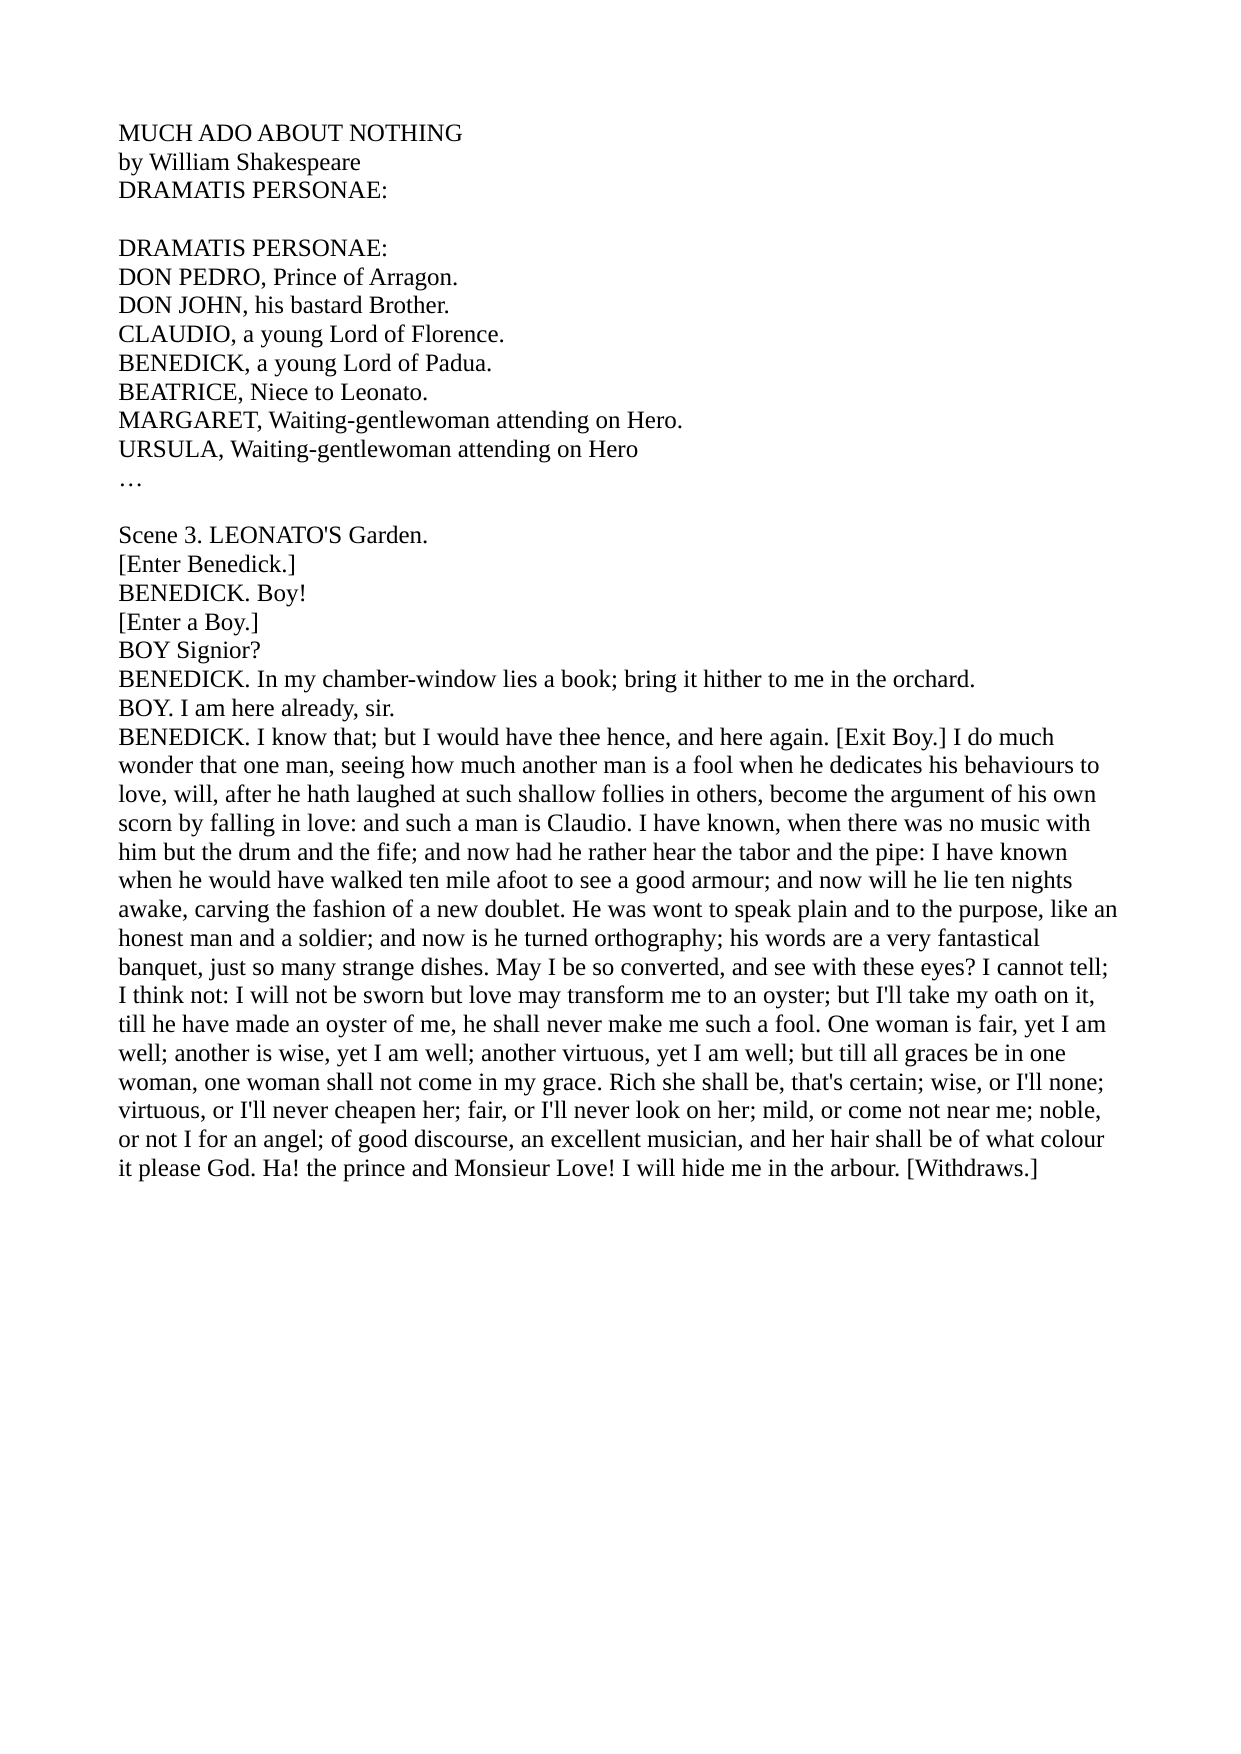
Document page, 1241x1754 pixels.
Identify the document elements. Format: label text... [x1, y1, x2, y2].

text BOY. I am here already, sir. [118, 693, 1122, 722]
text BENEDICK. I know that; but I would have thee hence, and here again. [Exit Boy.] I do much wonder that one man, seeing how much another man is a fool when he dedicates his behaviours to love, will, after he hath laughed at such shallow follies in others, become the argument of his own scorn by falling in love: and such a man is Claudio. I have known, when there was no music with him but the drum and the fife; and now had he rather hear the tabor and the pipe: I have known when he would have walked ten mile afoot to see a good armour; and now will he lie ten nights awake, carving the fashion of a new doublet. He was wont to speak plain and to the purpose, like an honest man and a soldier; and now is he turned orthography; his words are a very fantastical banquet, just so many strange dishes. May I be so converted, and see with these eyes? I cannot tell; I think not: I will not be sworn but love may transform me to an oyster; but I'll take my oath on it, till he have made an oyster of me, he shall never make me such a fool. One woman is fair, yet I am well; another is wise, yet I am well; another virtuous, yet I am well; but till all graces be in one woman, one woman shall not come in my grace. Rich she shall be, that's certain; wise, or I'll none; virtuous, or I'll never cheapen her; fair, or I'll never look on her; mild, or come not near me; noble, or not I for an angel; of good discourse, an excellent musician, and her hair shall be of what colour it please God. Ha! the prince and Monsieur Love! I will hide me in the arbour. [Withdraws.] [118, 722, 1122, 1182]
text MUCH ADO ABOUT NOTHING by William Shakespeare [118, 118, 1122, 176]
text [Enter a Boy.] [118, 607, 1122, 636]
text DON JOHN, his bastard Brother. [118, 291, 1122, 319]
text BENEDICK. In my chamber-window lies a book; bring it hither to me in the orchard. [118, 664, 1122, 693]
text BENEDICK. Boy! [118, 578, 1122, 607]
text Scene 3. LEONATO'S Garden. [118, 521, 1122, 549]
text BEATRICE, Niece to Leonato. [118, 377, 1122, 406]
text [Enter Benedick.] [118, 549, 1122, 578]
text URSULA, Waiting-gentlewoman attending on Hero [118, 434, 1122, 463]
text BOY Signior? [118, 636, 1122, 664]
text MARGARET, Waiting-gentlewoman attending on Hero. [118, 406, 1122, 434]
text DON PEDRO, Prince of Arragon. [118, 262, 1122, 291]
text BENEDICK, a young Lord of Padua. [118, 348, 1122, 377]
text DRAMATIS PERSONAE: [118, 176, 1122, 204]
text DRAMATIS PERSONAE: [118, 233, 1122, 262]
text … [118, 463, 1122, 492]
text CLAUDIO, a young Lord of Florence. [118, 319, 1122, 348]
